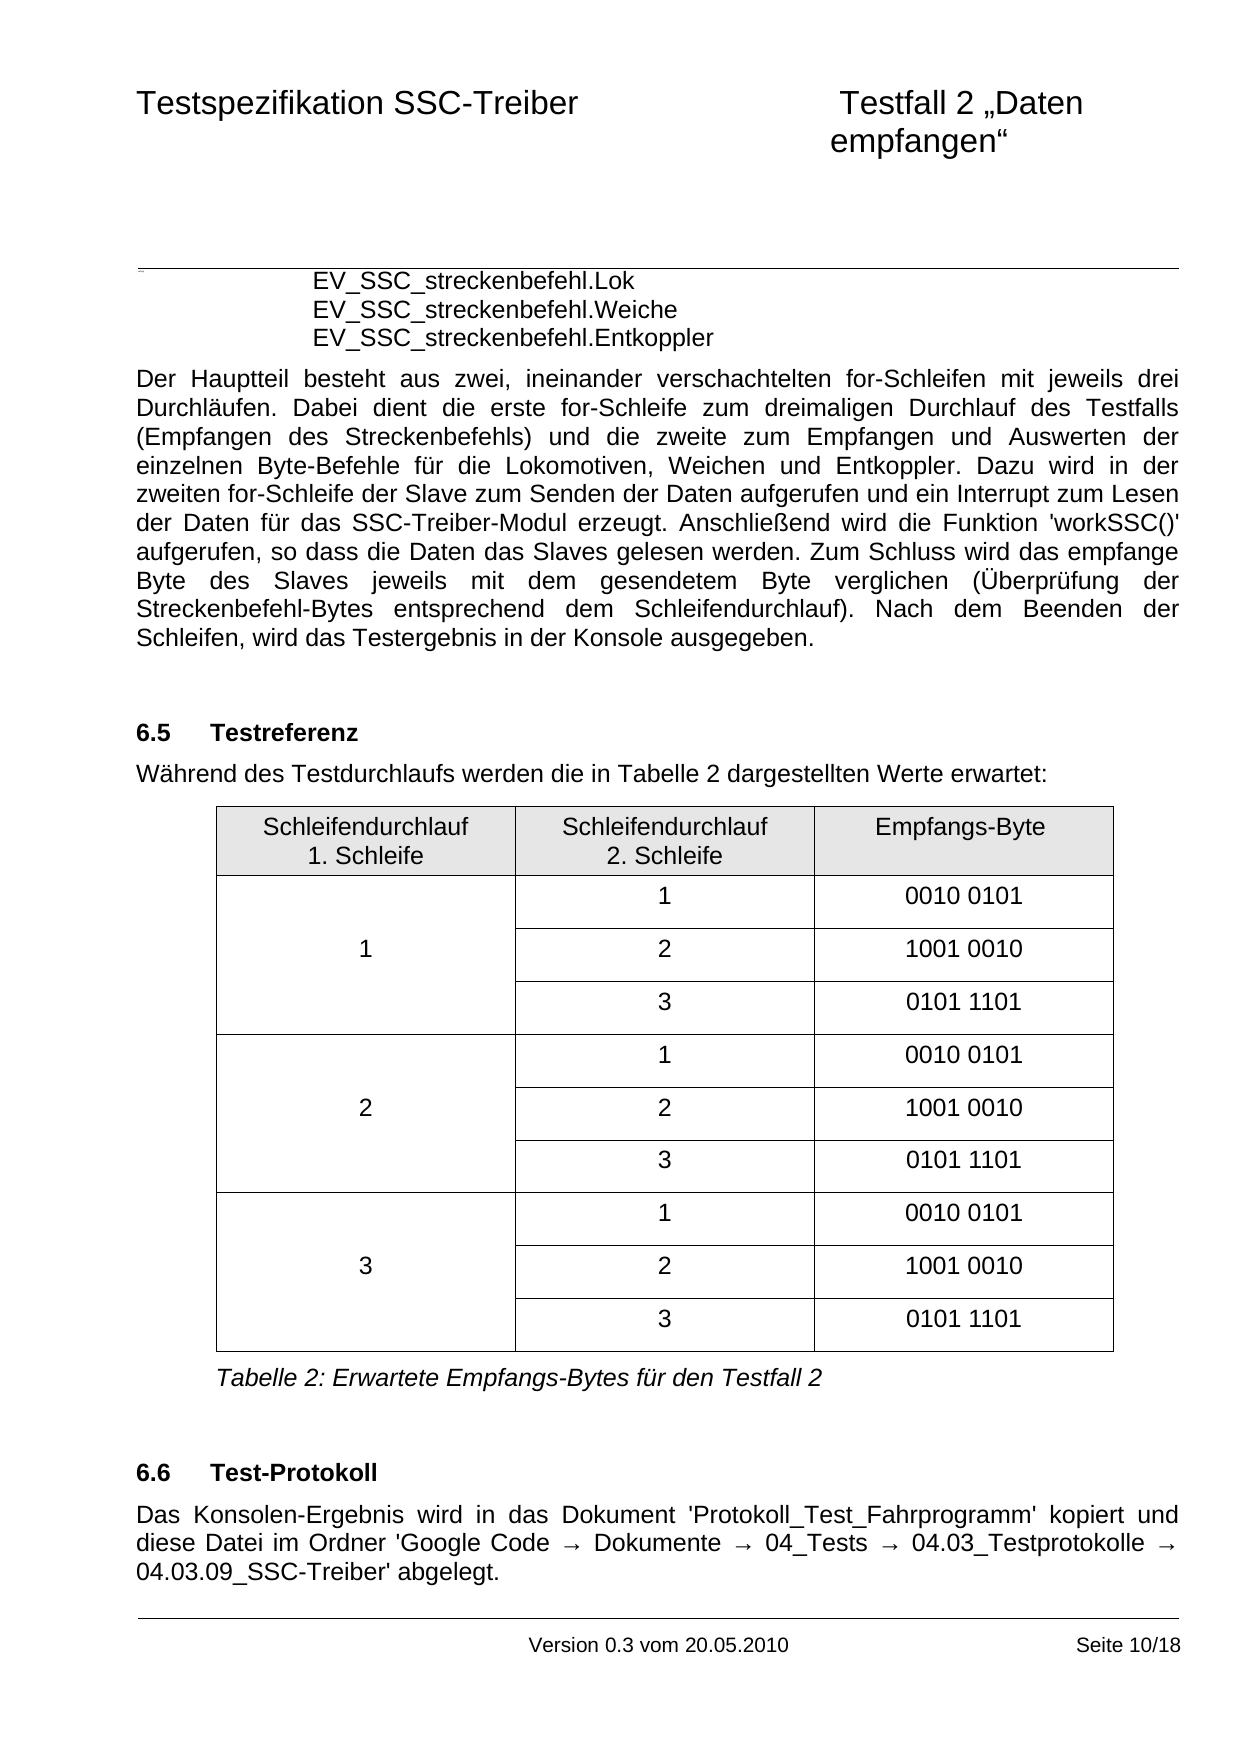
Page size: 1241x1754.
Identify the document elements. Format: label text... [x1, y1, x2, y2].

table_cell 3 [516, 1299, 814, 1351]
table_cell 0010 0101 [815, 1193, 1113, 1245]
table_cell 2 [516, 1088, 814, 1139]
table_header Schleifendurchlauf 1. Schleife [217, 807, 515, 875]
table_cell 3 [516, 982, 814, 1034]
text Das Konsolen-Ergebnis wird in das Dokument 'Protokoll_Test_Fahrprogramm' kopiert und diese Datei im Ordner 'Google Code → Dokumente → 04_Tests → 04.03_Testprotokolle → 04.03.09_SSC-Treiber' abgelegt. [136, 1499, 1181, 1586]
table_cell 1 [516, 1035, 814, 1087]
table_cell 1001 0010 [815, 1246, 1113, 1298]
text EV_SSC_streckenbefehl.Weiche [312, 294, 1181, 323]
table_cell 1 [217, 876, 515, 1034]
table_cell 0101 1101 [815, 1141, 1113, 1192]
subtitle Test-Protokoll [136, 1458, 1181, 1487]
subtitle Testreferenz [136, 718, 1181, 747]
table_header Empfangs-Byte [815, 807, 1113, 875]
table_header Schleifendurchlauf 2. Schleife [516, 807, 814, 875]
text Der Hauptteil besteht aus zwei, ineinander verschachtelten for-Schleifen mit jeweils drei Durchläufen. Dabei dient die erste for-Schleife zum dreimaligen Durchlauf des Testfalls (Empfangen des Streckenbefehls) und die zweite zum Empfangen und Auswerten der einzelnen Byte-Befehle für die Lokomotiven, Weichen und Entkoppler. Dazu wird in der zweiten for-Schleife der Slave zum Senden der Daten aufgerufen und ein Interrupt zum Lesen der Daten für das SSC-Treiber-Modul erzeugt. Anschließend wird die Funktion 'workSSC()' aufgerufen, so dass die Daten das Slaves gelesen werden. Zum Schluss wird das empfange Byte des Slaves jeweils mit dem gesendetem Byte verglichen (Überprüfung der Streckenbefehl-Bytes entsprechend dem Schleifendurchlauf). Nach dem Beenden der Schleifen, wird das Testergebnis in der Konsole ausgegeben. [136, 364, 1181, 652]
table_cell 0010 0101 [815, 876, 1113, 928]
table_cell 3 [217, 1193, 515, 1351]
text Tabelle 2: Erwartete Empfangs-Bytes für den Testfall 2 [215, 1363, 1181, 1392]
text Während des Testdurchlaufs werden die in Tabelle 2 dargestellten Werte erwartet: [136, 759, 1181, 788]
table_cell 1 [516, 876, 814, 928]
table_cell 0010 0101 [815, 1035, 1113, 1087]
text EV_SSC_streckenbefehl.Lok [312, 289, 1181, 294]
table_cell 1001 0010 [815, 929, 1113, 981]
table_cell 2 [516, 929, 814, 981]
table_cell 2 [217, 1035, 515, 1192]
table_cell 3 [516, 1141, 814, 1192]
table_cell 1001 0010 [815, 1088, 1113, 1139]
text EV_SSC_streckenbefehl.Entkoppler [312, 323, 1181, 352]
table_cell 0101 1101 [815, 982, 1113, 1034]
table_cell 1 [516, 1193, 814, 1245]
table_cell 2 [516, 1246, 814, 1298]
table_cell 0101 1101 [815, 1299, 1113, 1351]
